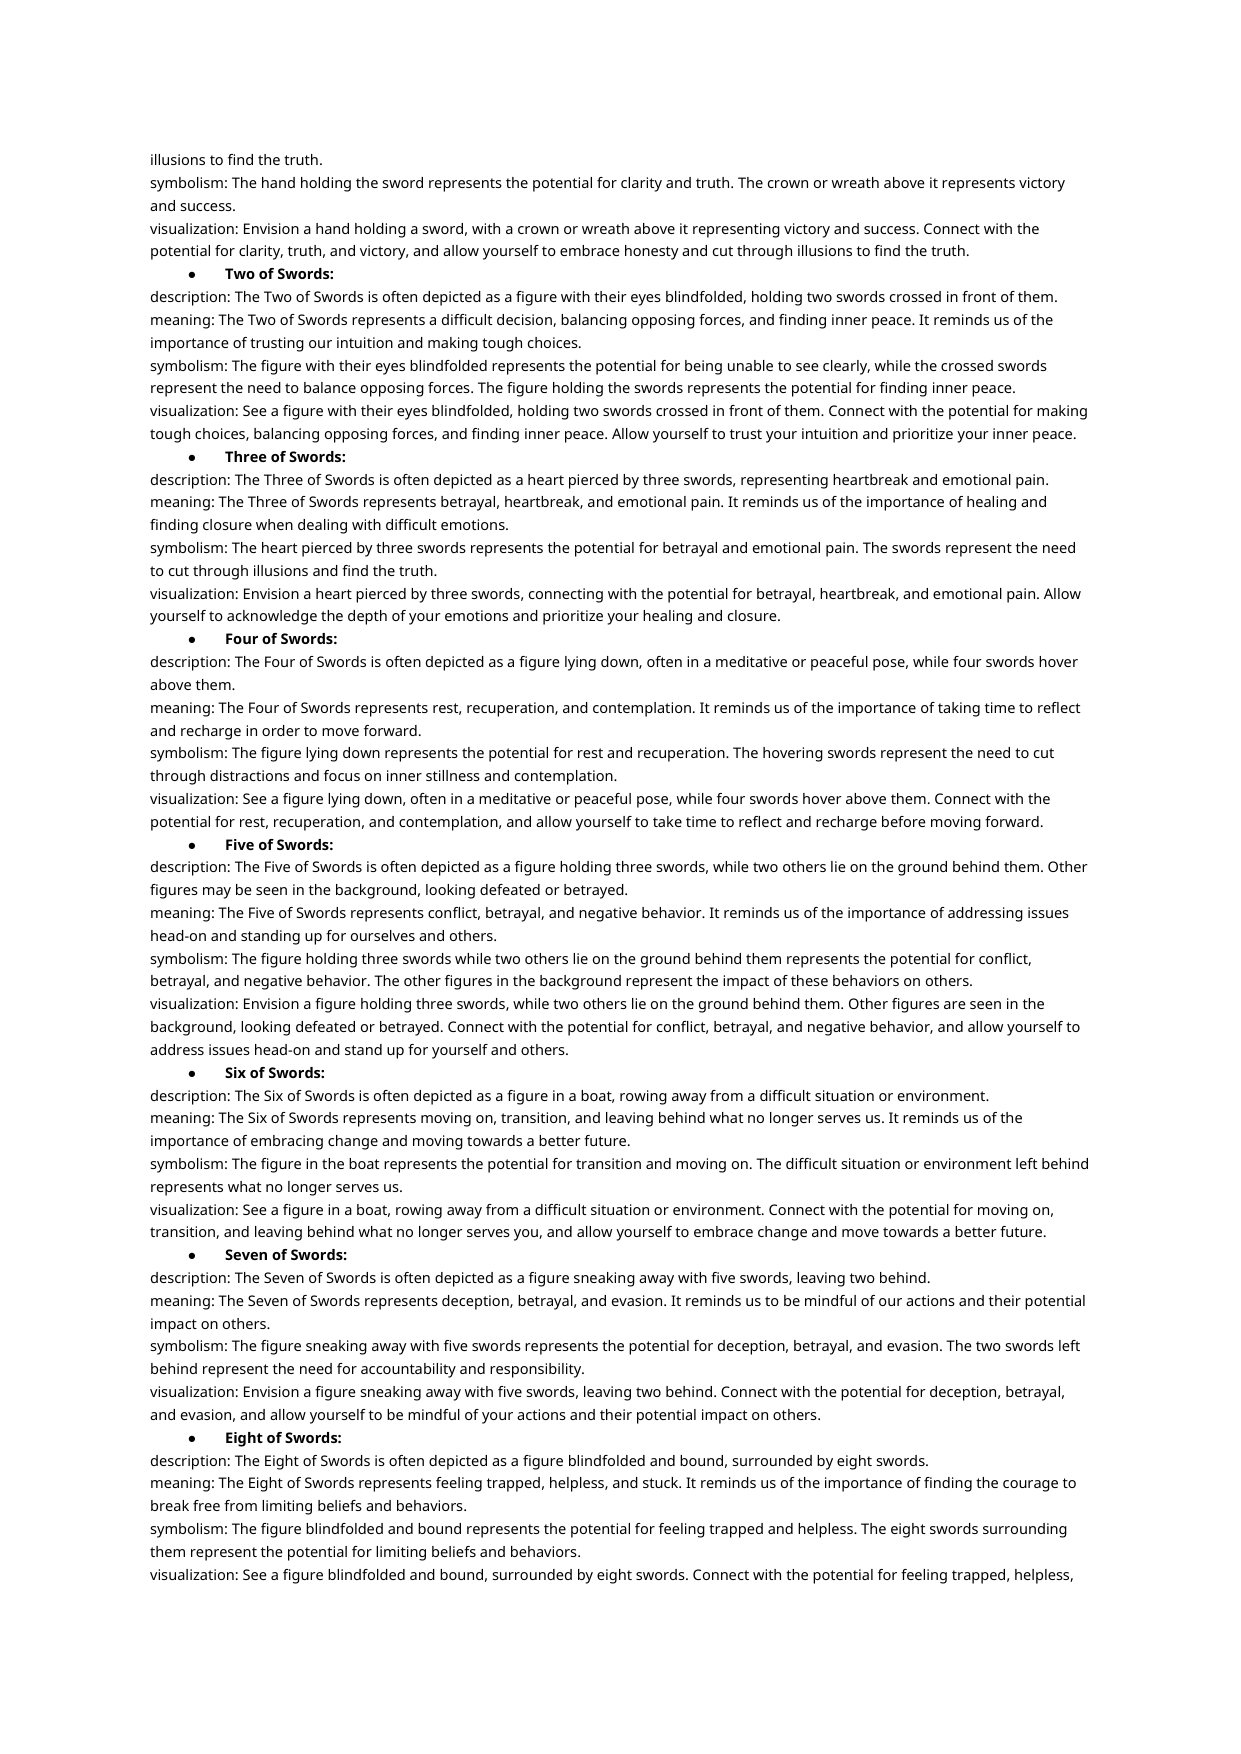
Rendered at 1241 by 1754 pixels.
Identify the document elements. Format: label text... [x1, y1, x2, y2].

text meaning: The Seven of Swords represents deception, betrayal, and evasion. It reminds us to be mindful of our actions and their potential impact on others. [150, 1291, 1090, 1333]
text description: The Eight of Swords is often depicted as a figure blindfolded and bound, surrounded by eight swords. [150, 1450, 1090, 1470]
text meaning: The Two of Swords represents a difficult decision, balancing opposing forces, and finding inner peace. It reminds us of the importance of trusting our intuition and making tough choices. [150, 310, 1090, 352]
text meaning: The Six of Swords represents moving on, transition, and leaving behind what no longer serves us. It reminds us of the importance of embracing change and moving towards a better future. [150, 1108, 1090, 1151]
text illusions to find the truth. [150, 150, 1090, 170]
text visualization: See a figure in a boat, rowing away from a difficult situation or environment. Connect with the potential for moving on, transition, and leaving behind what no longer serves you, and allow yourself to embrace change and move towards a better future. [150, 1199, 1090, 1242]
text description: The Three of Swords is often depicted as a heart pierced by three swords, representing heartbreak and emotional pain. [150, 469, 1090, 489]
text symbolism: The figure with their eyes blindfolded represents the potential for being unable to see clearly, while the crossed swords represent the need to balance opposing forces. The figure holding the swords represents the potential for finding inner peace. [150, 355, 1090, 398]
text description: The Seven of Swords is often depicted as a figure sneaking away with five swords, leaving two behind. [150, 1268, 1090, 1288]
text symbolism: The figure blindfolded and bound represents the potential for feeling trapped and helpless. The eight swords surrounding them represent the potential for limiting beliefs and behaviors. [150, 1519, 1090, 1561]
text symbolism: The figure lying down represents the potential for rest and recuperation. The hovering swords represent the need to cut through distractions and focus on inner stillness and contemplation. [150, 743, 1090, 786]
text description: The Six of Swords is often depicted as a figure in a boat, rowing away from a difficult situation or environment. [150, 1085, 1090, 1105]
text symbolism: The hand holding the sword represents the potential for clarity and truth. The crown or wreath above it represents victory and success. [150, 173, 1090, 216]
text symbolism: The figure holding three swords while two others lie on the ground behind them represents the potential for conflict, betrayal, and negative behavior. The other figures in the background represent the impact of these behaviors on others. [150, 948, 1090, 991]
text symbolism: The figure sneaking away with five swords represents the potential for deception, betrayal, and evasion. The two swords left behind represent the need for accountability and responsibility. [150, 1336, 1090, 1379]
list Five of Swords: [187, 834, 1090, 854]
list Two of Swords: [187, 264, 1090, 284]
text visualization: See a figure blindfolded and bound, surrounded by eight swords. Connect with the potential for feeling trapped, helpless, [150, 1564, 1090, 1584]
text description: The Four of Swords is often depicted as a figure lying down, often in a meditative or peaceful pose, while four swords hover above them. [150, 652, 1090, 694]
text description: The Five of Swords is often depicted as a figure holding three swords, while two others lie on the ground behind them. Other figures may be seen in the background, looking defeated or betrayed. [150, 857, 1090, 900]
text visualization: See a figure with their eyes blindfolded, holding two swords crossed in front of them. Connect with the potential for making tough choices, balancing opposing forces, and finding inner peace. Allow yourself to trust your intuition and prioritize your inner peace. [150, 401, 1090, 444]
list Seven of Swords: [187, 1245, 1090, 1265]
text symbolism: The heart pierced by three swords represents the potential for betrayal and emotional pain. The swords represent the need to cut through illusions and find the truth. [150, 538, 1090, 581]
text symbolism: The figure in the boat represents the potential for transition and moving on. The difficult situation or environment left behind represents what no longer serves us. [150, 1154, 1090, 1196]
list Eight of Swords: [187, 1427, 1090, 1447]
text visualization: See a figure lying down, often in a meditative or peaceful pose, while four swords hover above them. Connect with the potential for rest, recuperation, and contemplation, and allow yourself to take time to reflect and recharge before moving forward. [150, 789, 1090, 831]
text visualization: Envision a figure sneaking away with five swords, leaving two behind. Connect with the potential for deception, betrayal, and evasion, and allow yourself to be mindful of your actions and their potential impact on others. [150, 1382, 1090, 1424]
list Three of Swords: [187, 447, 1090, 466]
text meaning: The Five of Swords represents conflict, betrayal, and negative behavior. It reminds us of the importance of addressing issues head-on and standing up for ourselves and others. [150, 903, 1090, 946]
text visualization: Envision a figure holding three swords, while two others lie on the ground behind them. Other figures are seen in the background, looking defeated or betrayed. Connect with the potential for conflict, betrayal, and negative behavior, and allow yourself to address issues head-on and stand up for yourself and others. [150, 994, 1090, 1059]
text meaning: The Three of Swords represents betrayal, heartbreak, and emotional pain. It reminds us of the importance of healing and finding closure when dealing with difficult emotions. [150, 492, 1090, 535]
list Six of Swords: [187, 1062, 1090, 1082]
list Four of Swords: [187, 629, 1090, 649]
text description: The Two of Swords is often depicted as a figure with their eyes blindfolded, holding two swords crossed in front of them. [150, 287, 1090, 307]
text visualization: Envision a heart pierced by three swords, connecting with the potential for betrayal, heartbreak, and emotional pain. Allow yourself to acknowledge the depth of your emotions and prioritize your healing and closure. [150, 583, 1090, 626]
text visualization: Envision a hand holding a sword, with a crown or wreath above it representing victory and success. Connect with the potential for clarity, truth, and victory, and allow yourself to embrace honesty and cut through illusions to find the truth. [150, 218, 1090, 261]
text meaning: The Four of Swords represents rest, recuperation, and contemplation. It reminds us of the importance of taking time to reflect and recharge in order to move forward. [150, 697, 1090, 740]
text meaning: The Eight of Swords represents feeling trapped, helpless, and stuck. It reminds us of the importance of finding the courage to break free from limiting beliefs and behaviors. [150, 1473, 1090, 1516]
